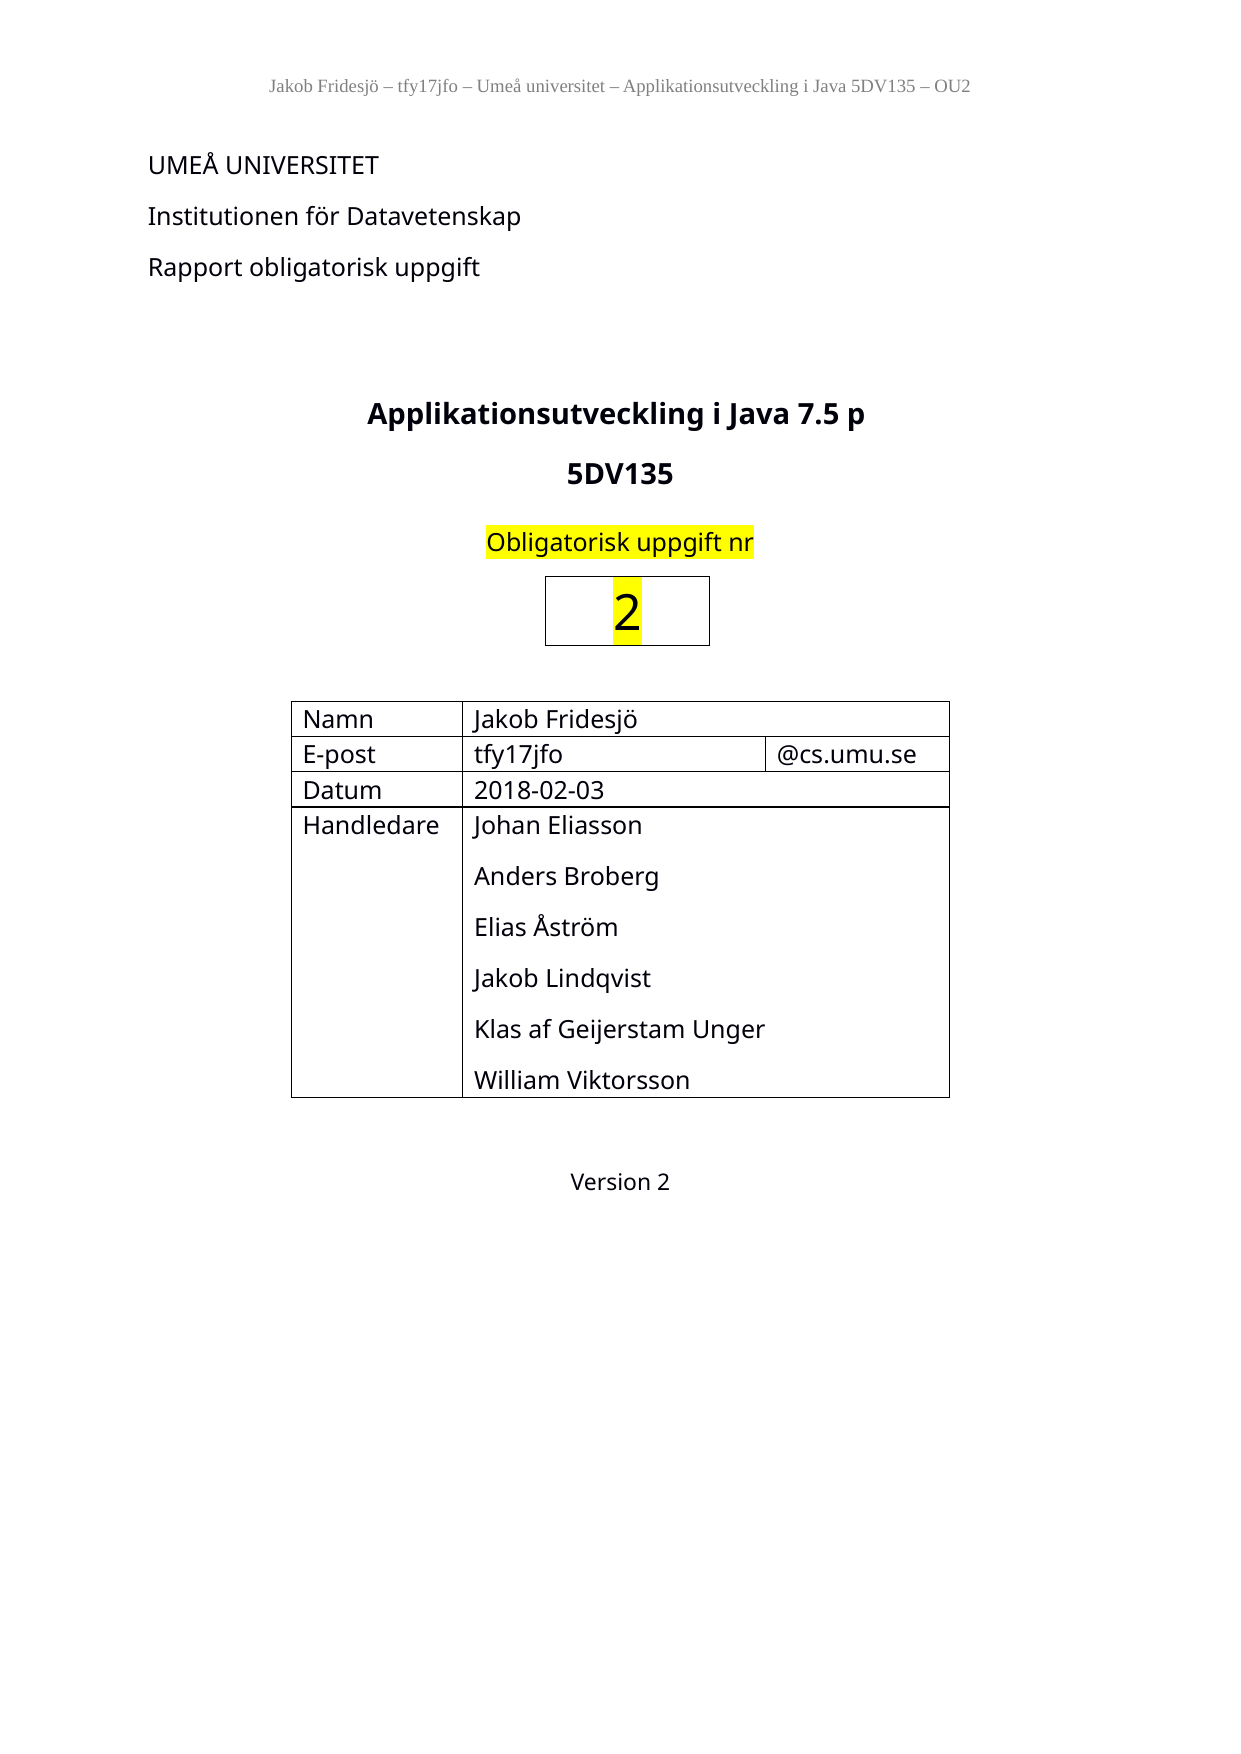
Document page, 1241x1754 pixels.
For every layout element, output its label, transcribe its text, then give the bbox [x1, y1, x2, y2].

table_header Namn [292, 702, 462, 736]
text Applikationsutveckling i Java 7.5 p 5DV135 [148, 393, 1093, 493]
table_cell Handledare [292, 808, 462, 1097]
table_cell E-post [292, 737, 462, 771]
table_cell Johan Eliasson Anders Broberg Elias Åström Jakob Lindqvist Klas af Geijerstam Unger William Viktorsson [463, 808, 949, 1097]
text UMEÅ UNIVERSITET [148, 148, 1093, 182]
text Version 2 [148, 1165, 1093, 1197]
table_cell 2018-02-03 [463, 772, 949, 806]
text Institutionen för Datavetenskap [148, 199, 1093, 233]
table_header Jakob Fridesjö [463, 702, 949, 736]
table_cell @cs.umu.se [766, 737, 949, 771]
table_header 2 [546, 577, 709, 645]
table_cell tfy17jfo [463, 737, 765, 771]
text Rapport obligatorisk uppgift [148, 250, 1093, 284]
table_cell Datum [292, 772, 462, 806]
text Obligatorisk uppgift nr [148, 525, 1093, 559]
